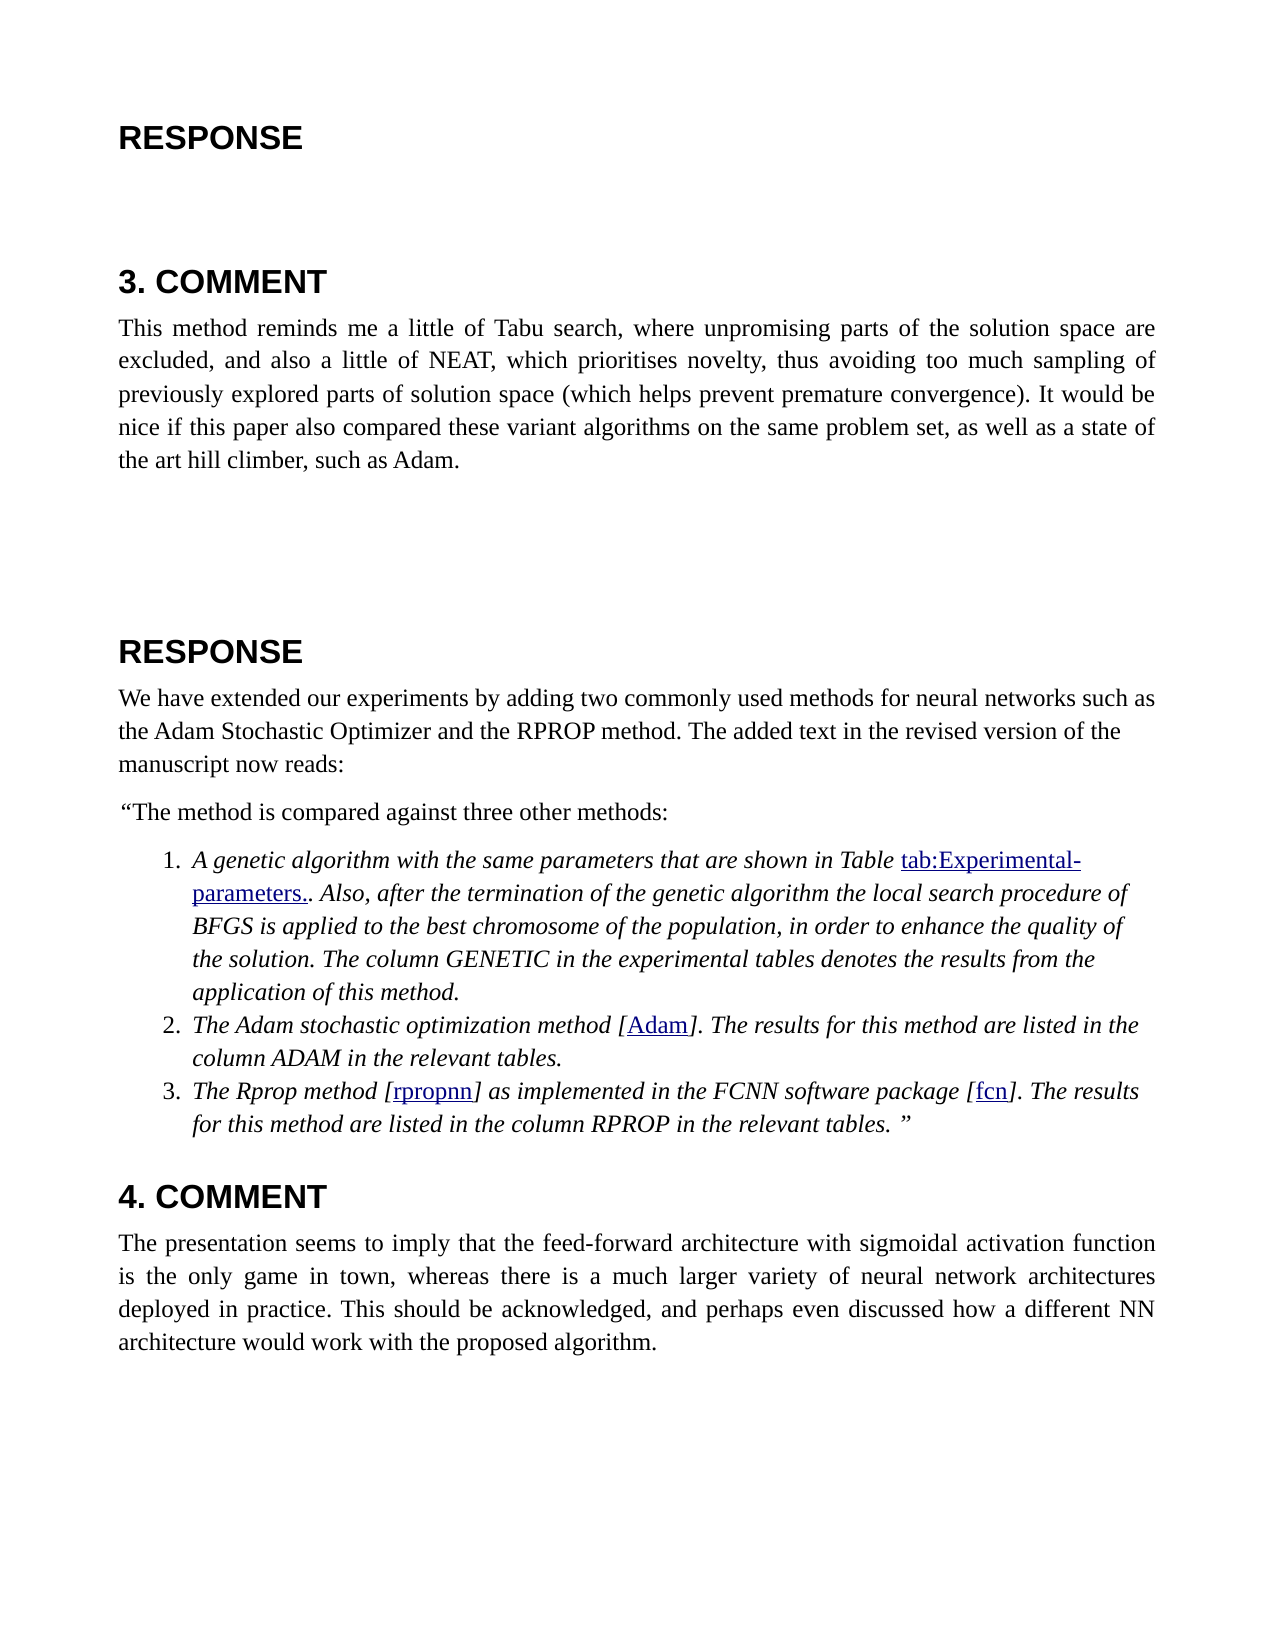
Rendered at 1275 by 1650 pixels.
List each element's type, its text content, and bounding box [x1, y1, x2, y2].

list The Rprop method [rpropnn] as implemented in the FCNN software package [fcn]. The results for this method are listed in the column RPROP in the relevant tables. ” [162, 1076, 1157, 1138]
text We have extended our experiments by adding two commonly used methods for neural networks such as the Adam Stochastic Optimizer and the RPROP method. The added text in the revised version of the manuscript now reads: [118, 683, 1157, 778]
list The Adam stochastic optimization method [Adam]. The results for this method are listed in the column ADAM in the relevant tables. [162, 1010, 1157, 1072]
subtitle RESPONSE [118, 118, 1157, 157]
list A genetic algorithm with the same parameters that are shown in Table tab:Experimental-parameters.. Also, after the termination of the genetic algorithm the local search procedure of BFGS is applied to the best chromosome of the population, in order to enhance the quality of the solution. The column GENETIC in the experimental tables denotes the results from the application of this method. [162, 845, 1157, 1006]
subtitle 4. COMMENT [118, 1177, 1157, 1216]
subtitle RESPONSE [118, 632, 1157, 671]
text The presentation seems to imply that the feed-forward architecture with sigmoidal activation function is the only game in town, whereas there is a much larger variety of neural network architectures deployed in practice. This should be acknowledged, and perhaps even discussed how a different NN architecture would work with the proposed algorithm. [118, 1228, 1157, 1356]
subtitle 3. COMMENT [118, 262, 1157, 300]
text This method reminds me a little of Tabu search, where unpromising parts of the solution space are excluded, and also a little of NEAT, which prioritises novelty, thus avoiding too much sampling of previously explored parts of solution space (which helps prevent premature convergence). It would be nice if this paper also compared these variant algorithms on the same problem set, as well as a state of the art hill climber, such as Adam. [118, 313, 1157, 473]
text “The method is compared against three other methods: [118, 797, 1157, 826]
